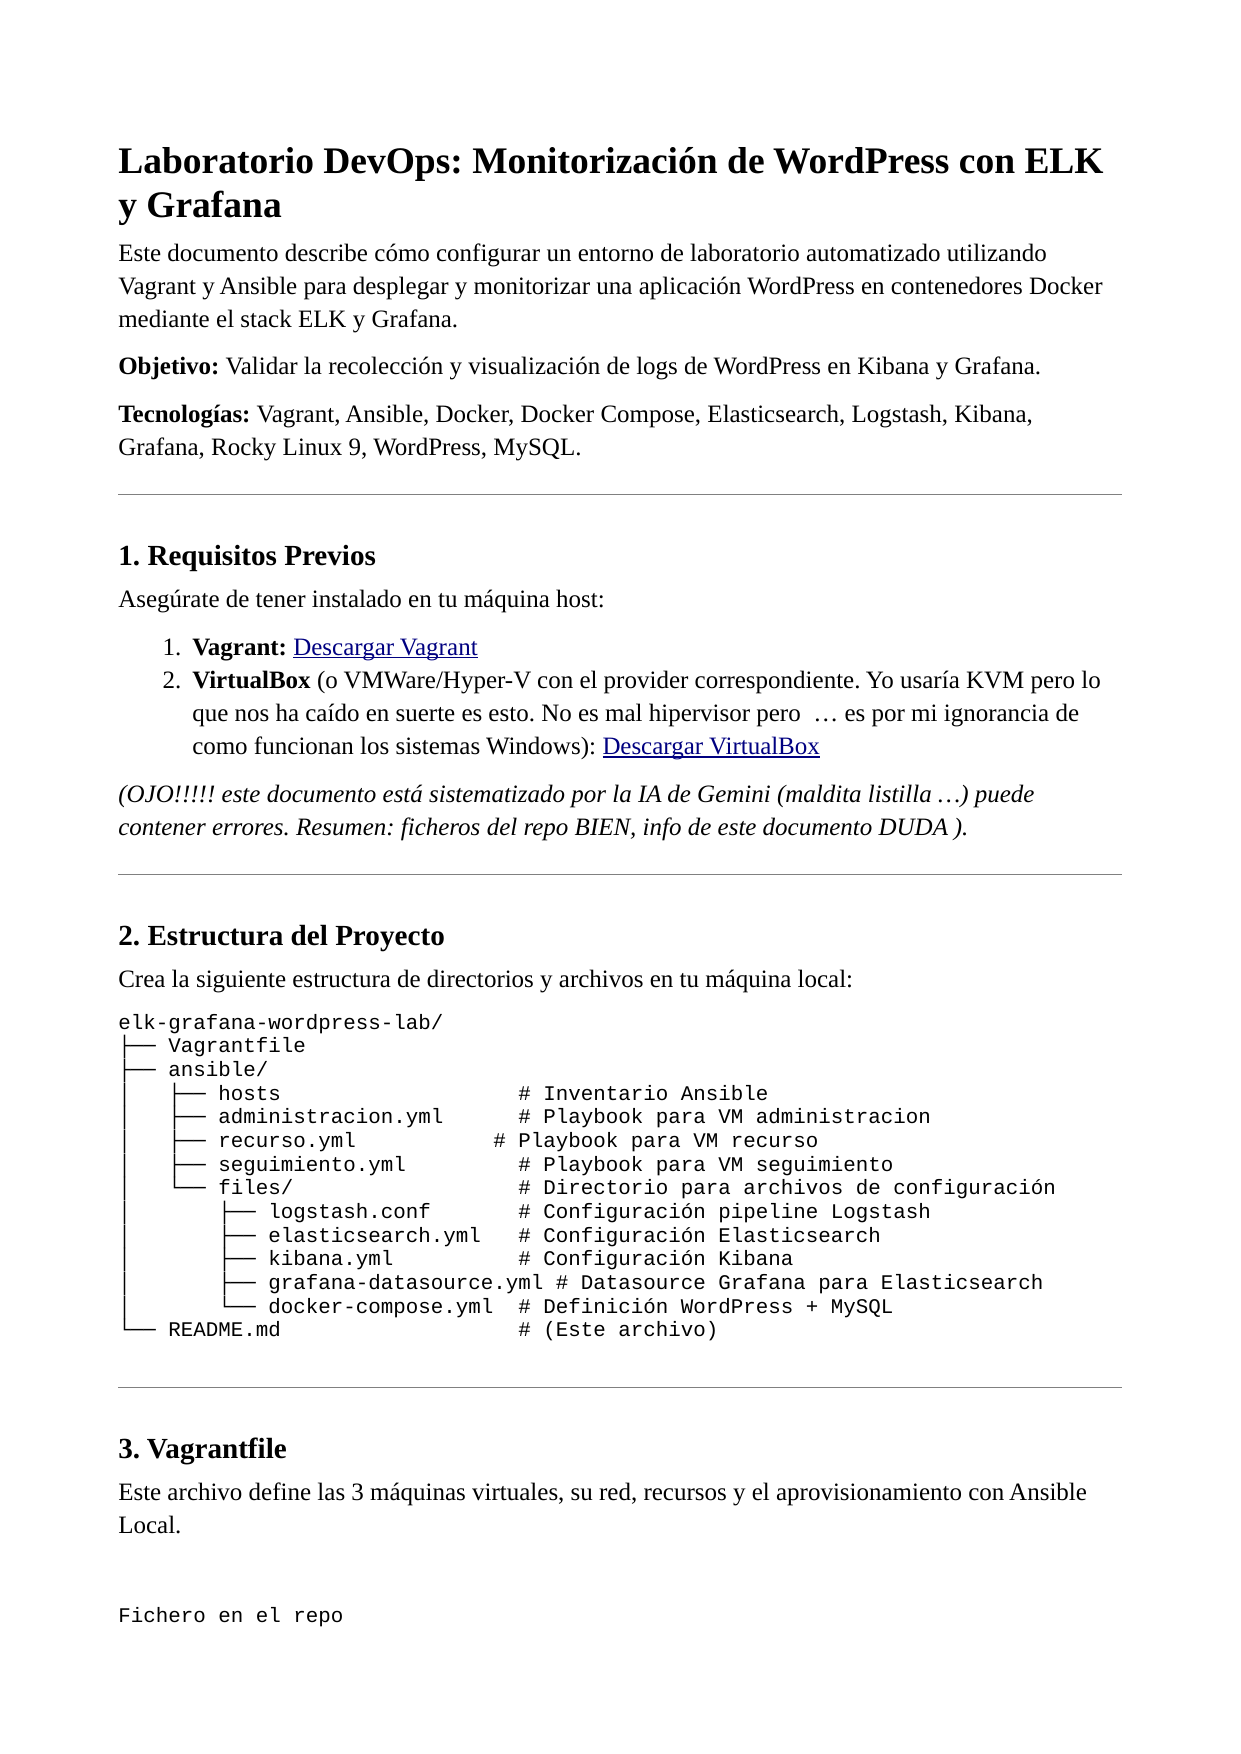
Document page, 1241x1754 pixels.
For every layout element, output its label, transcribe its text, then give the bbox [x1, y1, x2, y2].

text │ ├── hosts # Inventario Ansible [125, 1083, 174, 1106]
text │ ├── administracion.yml # Playbook para VM administracion [118, 1106, 1122, 1130]
subtitle Laboratorio DevOps: Monitorización de WordPress con ELK y Grafana [118, 139, 1122, 225]
text Asegúrate de tener instalado en tu máquina host: [118, 584, 1122, 613]
text Fichero en el repo [118, 1606, 1122, 1629]
text │ ├── elasticsearch.yml # Configuración Elasticsearch [125, 1225, 224, 1248]
subtitle 2. Estructura del Proyecto [118, 918, 1122, 952]
text │ ├── grafana-datasource.yml # Datasource Grafana para Elasticsearch [118, 1272, 1122, 1296]
text │ ├── seguimiento.yml # Playbook para VM seguimiento [175, 1154, 1122, 1177]
text Este documento describe cómo configurar un entorno de laboratorio automatizado utilizando Vagrant y Ansible para desplegar y monitorizar una aplicación WordPress en contenedores Docker mediante el stack ELK y Grafana. [118, 238, 1122, 332]
text │ └── docker-compose.yml # Definición WordPress + MySQL [125, 1296, 1122, 1319]
text Crea la siguiente estructura de directorios y archivos en tu máquina local: [118, 964, 1122, 993]
subtitle 3. Vagrantfile [118, 1431, 1122, 1465]
text │ ├── recurso.yml # Playbook para VM recurso [118, 1130, 1122, 1154]
text ├── ansible/ [118, 1059, 1122, 1083]
text │ ├── seguimiento.yml # Playbook para VM seguimiento [125, 1154, 174, 1177]
text │ └── files/ # Directorio para archivos de configuración [118, 1177, 1122, 1201]
list Vagrant: Descargar Vagrant [162, 632, 1122, 661]
text ├── Vagrantfile [118, 1036, 1122, 1059]
text Objetivo: Validar la recolección y visualización de logs de WordPress en Kibana y Grafana. [118, 351, 1122, 380]
text │ ├── hosts # Inventario Ansible [175, 1083, 1122, 1106]
text │ ├── elasticsearch.yml # Configuración Elasticsearch [225, 1225, 1122, 1248]
text Tecnologías: Vagrant, Ansible, Docker, Docker Compose, Elasticsearch, Logstash, Kibana, Grafana, Rocky Linux 9, WordPress, MySQL. [118, 399, 1122, 461]
text (OJO!!!!! este documento está sistematizado por la IA de Gemini (maldita listilla …) puede contener errores. Resumen: ficheros del repo BIEN, info de este documento DUDA ). [118, 779, 1122, 841]
subtitle 1. Requisitos Previos [118, 538, 1122, 572]
list VirtualBox (o VMWare/Hyper-V con el provider correspondiente. Yo usaría KVM pero lo que nos ha caído en suerte es esto. No es mal hipervisor pero … es por mi ignorancia de como funcionan los sistemas Windows): Descargar VirtualBox [162, 665, 1122, 760]
text └── README.md # (Este archivo) [118, 1319, 1122, 1343]
text Este archivo define las 3 máquinas virtuales, su red, recursos y el aprovisionamiento con Ansible Local. [118, 1477, 1122, 1539]
text │ ├── logstash.conf # Configuración pipeline Logstash [118, 1201, 1122, 1225]
text elk-grafana-wordpress-lab/ [118, 1012, 1122, 1036]
text │ ├── kibana.yml # Configuración Kibana [118, 1248, 1122, 1272]
